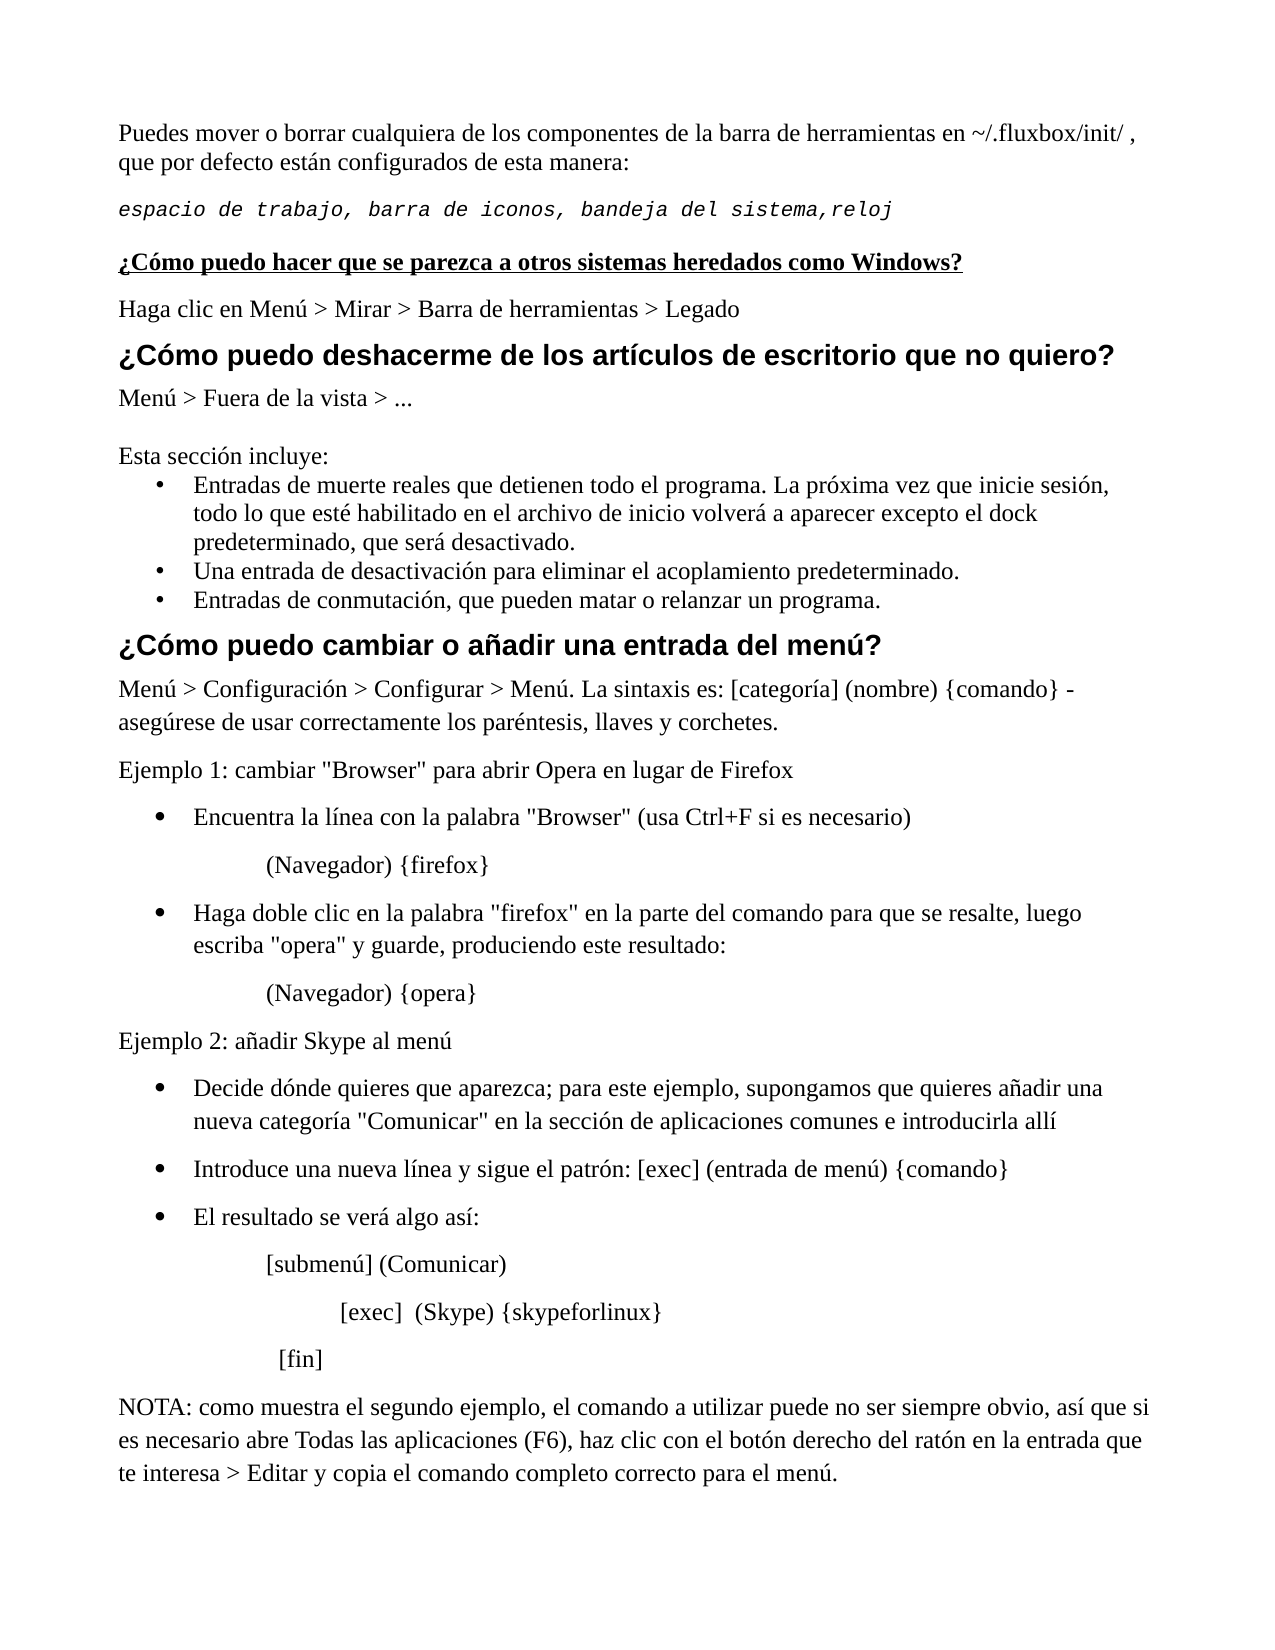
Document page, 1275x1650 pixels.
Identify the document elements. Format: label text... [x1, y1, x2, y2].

subtitle ¿Cómo puedo deshacerme de los artículos de escritorio que no quiero? [118, 337, 1157, 371]
list Introduce una nueva línea y sigue el patrón: [exec] (entrada de menú) {comando} [156, 1154, 1157, 1183]
list El resultado se verá algo así: [156, 1202, 1157, 1230]
list Haga doble clic en la palabra "firefox" en la parte del comando para que se resalte, luego escriba "opera" y guarde, produciendo este resultado: [156, 898, 1157, 959]
text Puedes mover o borrar cualquiera de los componentes de la barra de herramientas en ~/.fluxbox/init/ , que por defecto están configurados de esta manera: [118, 118, 1157, 176]
text [exec] (Skype) {skypeforlinux} [118, 1297, 1157, 1326]
list Entradas de conmutación, que pueden matar o relanzar un programa. [156, 585, 1157, 613]
text [fin] [118, 1344, 1157, 1373]
text ¿Cómo puedo hacer que se parezca a otros sistemas heredados como Windows? [118, 247, 1157, 275]
text Haga clic en Menú > Mirar > Barra de herramientas > Legado [118, 294, 1157, 323]
text Ejemplo 2: añadir Skype al menú [118, 1026, 1157, 1054]
list Una entrada de desactivación para eliminar el acoplamiento predeterminado. [156, 556, 1157, 585]
text Esta sección incluye: [118, 441, 1157, 470]
subtitle ¿Cómo puedo cambiar o añadir una entrada del menú? [118, 628, 1157, 662]
text [submenú] (Comunicar) [118, 1249, 1157, 1278]
list Decide dónde quieres que aparezca; para este ejemplo, supongamos que quieres añadir una nueva categoría "Comunicar" en la sección de aplicaciones comunes e introducirla allí [156, 1073, 1157, 1135]
text espacio de trabajo, barra de iconos, bandeja del sistema,reloj [118, 199, 1157, 223]
list Encuentra la línea con la palabra "Browser" (usa Ctrl+F si es necesario) [156, 802, 1157, 831]
text Menú > Fuera de la vista > ... [118, 383, 1157, 412]
list Entradas de muerte reales que detienen todo el programa. La próxima vez que inicie sesión, todo lo que esté habilitado en el archivo de inicio volverá a aparecer excepto el dock predeterminado, que será desactivado. [156, 470, 1157, 556]
text (Navegador) {firefox} [118, 850, 1157, 879]
text (Navegador) {opera} [118, 978, 1157, 1007]
text Ejemplo 1: cambiar "Browser" para abrir Opera en lugar de Firefox [118, 755, 1157, 783]
text Menú > Configuración > Configurar > Menú. La sintaxis es: [categoría] (nombre) {comando} - asegúrese de usar correctamente los paréntesis, llaves y corchetes. [118, 674, 1157, 736]
text NOTA: como muestra el segundo ejemplo, el comando a utilizar puede no ser siempre obvio, así que si es necesario abre Todas las aplicaciones (F6), haz clic con el botón derecho del ratón en la entrada que te interesa > Editar y copia el comando completo correcto para el menú. [118, 1392, 1157, 1487]
